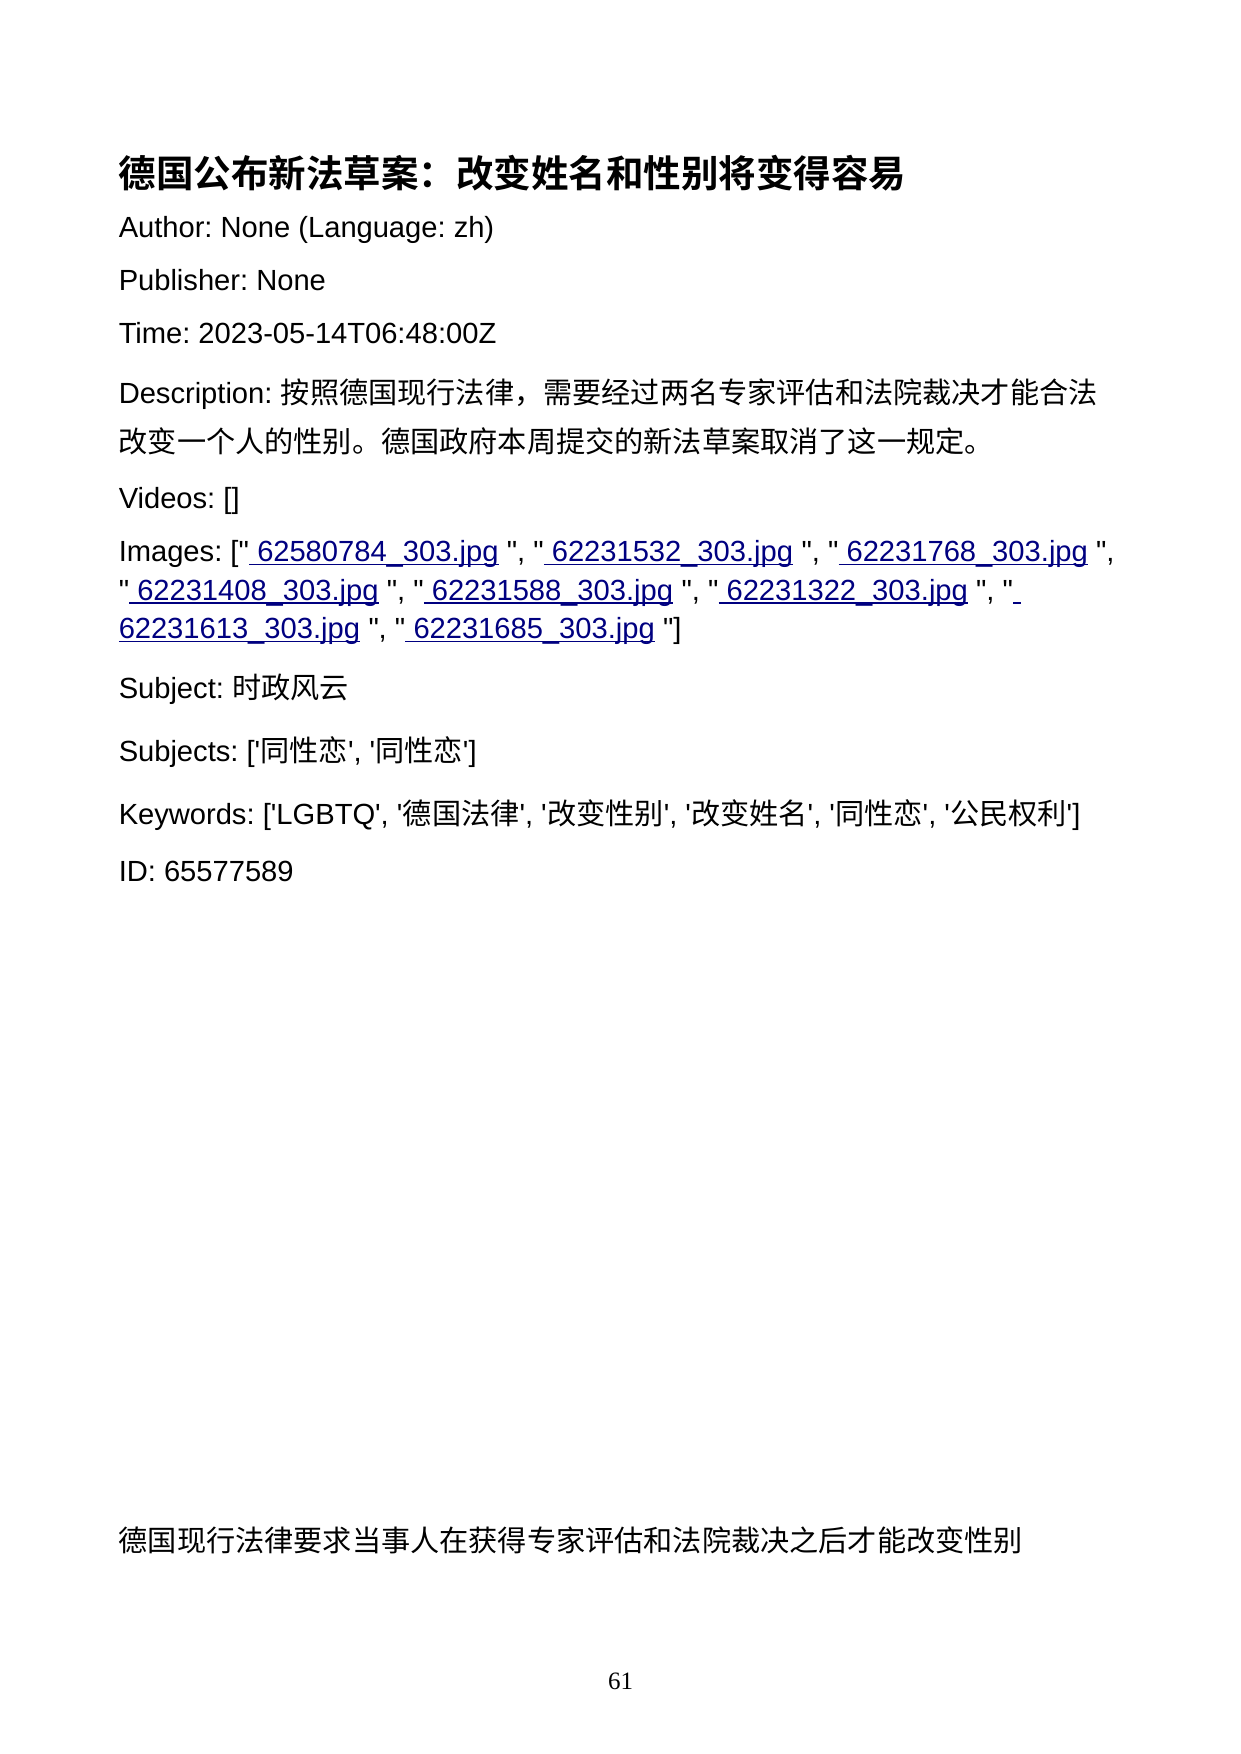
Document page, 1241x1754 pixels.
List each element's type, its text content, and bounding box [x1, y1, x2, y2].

subtitle 德国公布新法草案：改变姓名和性别将变得容易 [118, 143, 1122, 198]
text Keywords: ['LGBTQ', '德国法律', '改变性别', '改变姓名', '同性恋', '公民权利'] [118, 791, 1122, 833]
text Subject: 时政风云 [118, 665, 1122, 707]
text Images: [" 62580784_303.jpg ", " 62231532_303.jpg ", " 62231768_303.jpg ", " 62231408_303.jpg ", " 62231588_303.jpg ", " 62231322_303.jpg ", " 62231613_303.jpg ", " 62231685_303.jpg "] [118, 534, 1122, 645]
text Description: 按照德国现行法律，需要经过两名专家评估和法院裁决才能合法改变一个人的性别。德国政府本周提交的新法草案取消了这一规定。 [118, 370, 1122, 461]
text Time: 2023-05-14T06:48:00Z [118, 317, 1122, 350]
text Subjects: ['同性恋', '同性恋'] [118, 728, 1122, 770]
text Publisher: None [118, 263, 1122, 297]
text Videos: [] [118, 481, 1122, 515]
text 德国现行法律要求当事人在获得专家评估和法院裁决之后才能改变性别 [118, 1517, 1122, 1560]
text ID: 65577589 [118, 854, 1122, 888]
text Author: None (Language: zh) [118, 210, 1122, 244]
